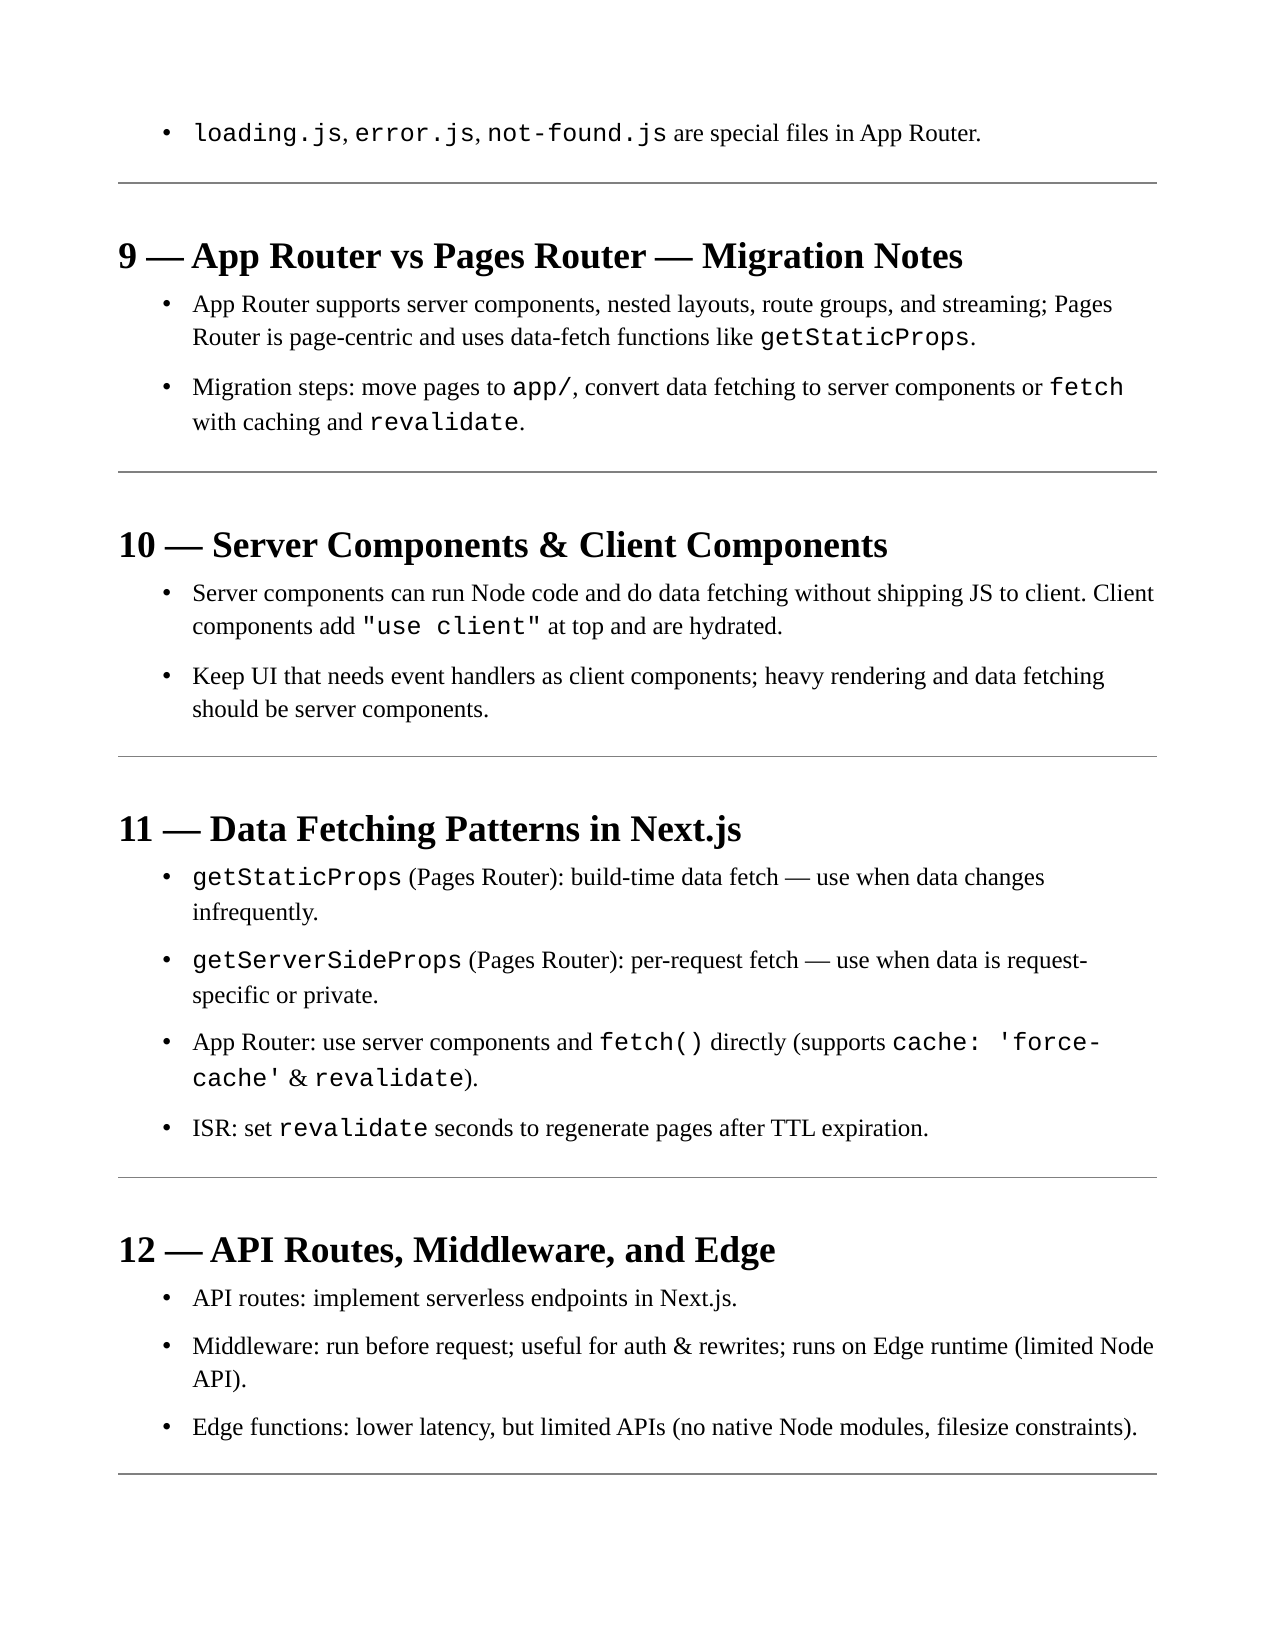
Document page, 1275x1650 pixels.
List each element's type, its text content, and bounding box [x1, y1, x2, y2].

list getServerSideProps (Pages Router): per-request fetch — use when data is request-specific or private. [162, 945, 1157, 1009]
list Migration steps: move pages to app/, convert data fetching to server components or fetch with caching and revalidate. [162, 372, 1157, 438]
list loading.js, error.js, not-found.js are special files in App Router. [162, 118, 1157, 149]
list ISR: set revalidate seconds to regenerate pages after TTL expiration. [162, 1113, 1157, 1143]
subtitle 12 — API Routes, Middleware, and Edge [118, 1228, 1157, 1271]
subtitle 11 — Data Fetching Patterns in Next.js [118, 806, 1157, 849]
list App Router: use server components and fetch() directly (supports cache: 'force-cache' & revalidate). [162, 1027, 1157, 1093]
subtitle 10 — Server Components & Client Components [118, 522, 1157, 565]
list Server components can run Node code and do data fetching without shipping JS to client. Client components add "use client" at top and are hydrated. [162, 578, 1157, 642]
list Middleware: run before request; useful for auth & rewrites; runs on Edge runtime (limited Node API). [162, 1331, 1157, 1393]
list getStaticProps (Pages Router): build-time data fetch — use when data changes infrequently. [162, 862, 1157, 926]
list Edge functions: lower latency, but limited APIs (no native Node modules, filesize constraints). [162, 1412, 1157, 1440]
subtitle 9 — App Router vs Pages Router — Migration Notes [118, 233, 1157, 276]
list App Router supports server components, nested layouts, route groups, and streaming; Pages Router is page-centric and uses data-fetch functions like getStaticProps. [162, 289, 1157, 353]
list Keep UI that needs event handlers as client components; heavy rendering and data fetching should be server components. [162, 661, 1157, 722]
list API routes: implement serverless endpoints in Next.js. [162, 1283, 1157, 1312]
